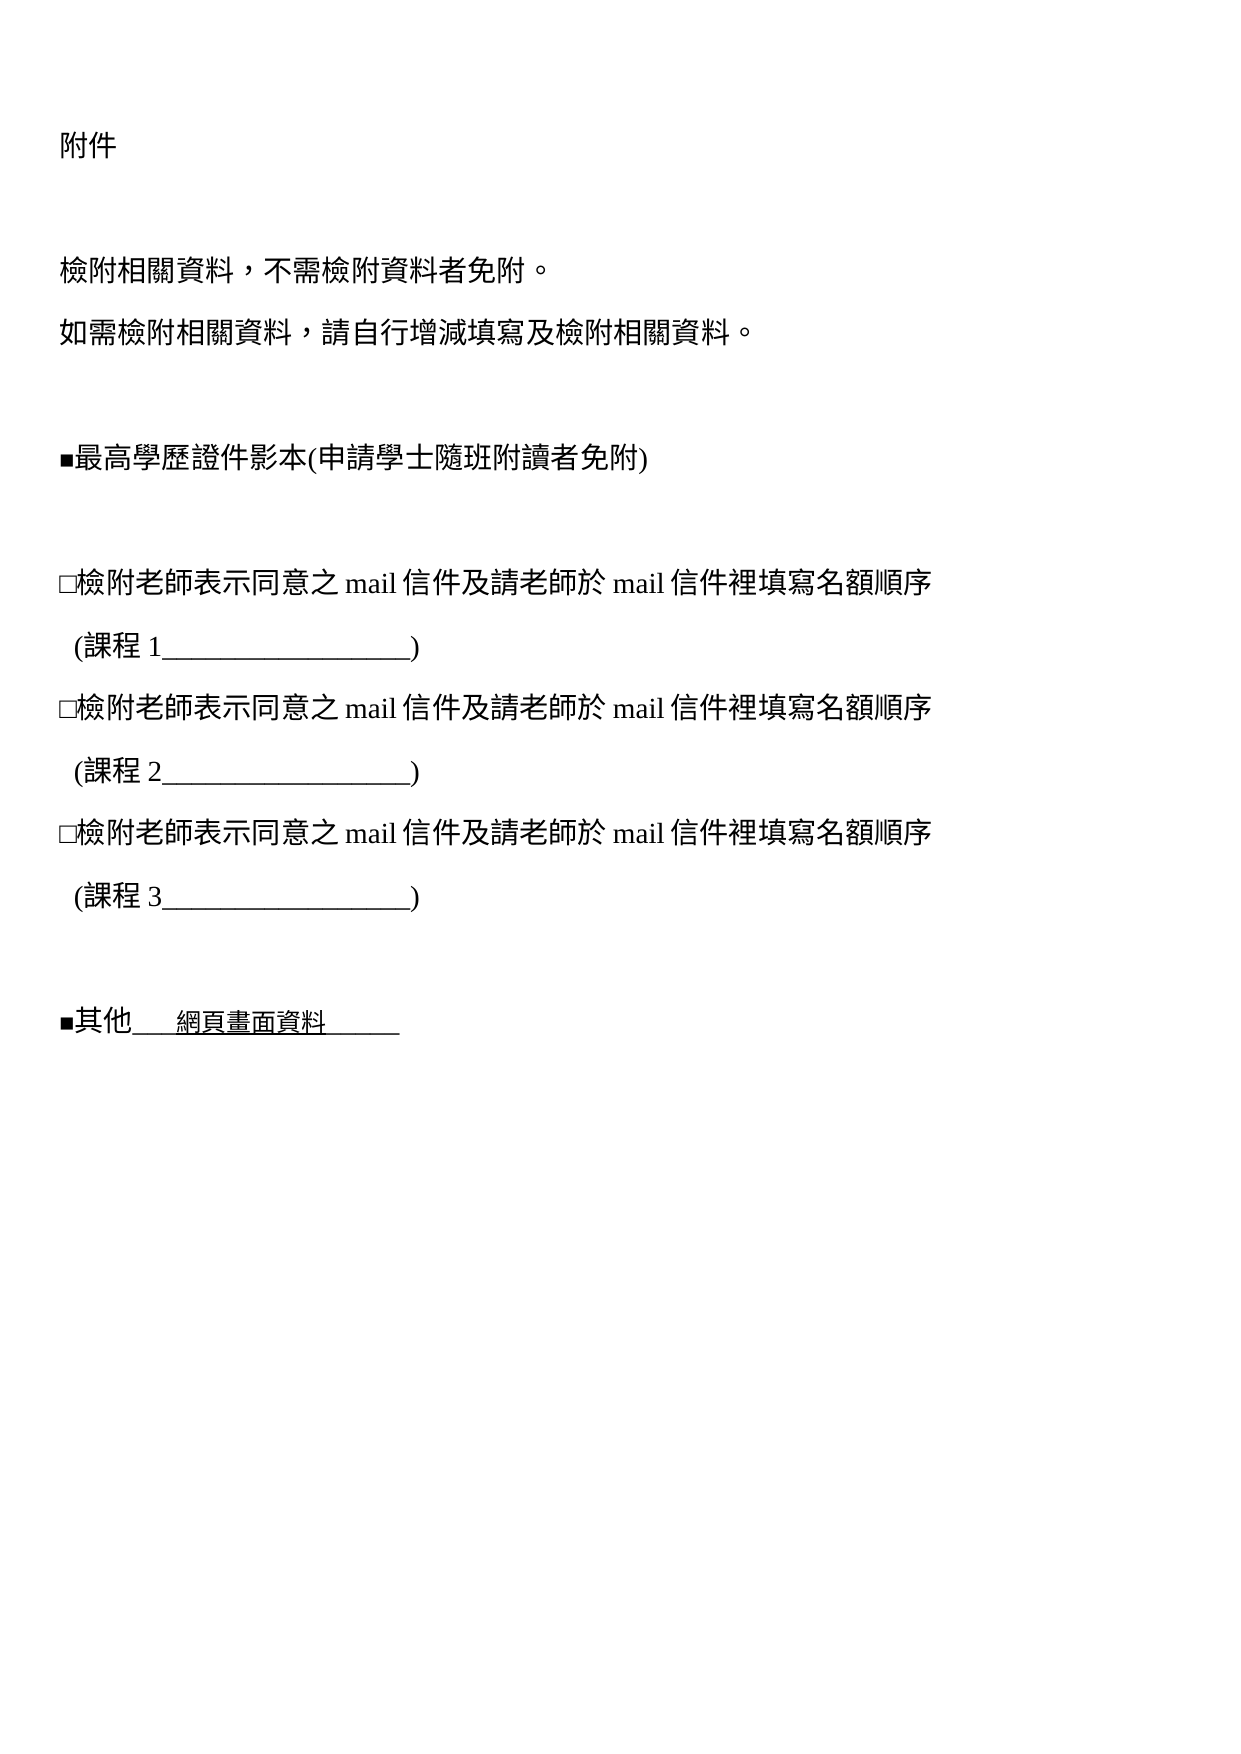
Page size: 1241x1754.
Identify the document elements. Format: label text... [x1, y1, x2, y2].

text ■其他___網頁畫面資料_____ [59, 977, 1181, 1039]
text 檢附相關資料，不需檢附資料者免附。 [59, 227, 1181, 289]
text ■最高學歷證件影本(申請學士隨班附讀者免附) [59, 414, 1181, 477]
text (課程3_________________) [59, 852, 1181, 914]
text (課程2_________________) [59, 727, 1181, 789]
text 如需檢附相關資料，請自行增減填寫及檢附相關資料。 [59, 289, 1181, 352]
text (課程1_________________) [59, 602, 1181, 664]
text □檢附老師表示同意之mail信件及請老師於mail信件裡填寫名額順序 [59, 539, 1181, 602]
text □檢附老師表示同意之mail信件及請老師於mail信件裡填寫名額順序 [59, 664, 1181, 727]
text 附件 [59, 102, 1181, 164]
text □檢附老師表示同意之mail信件及請老師於mail信件裡填寫名額順序 [59, 789, 1181, 852]
